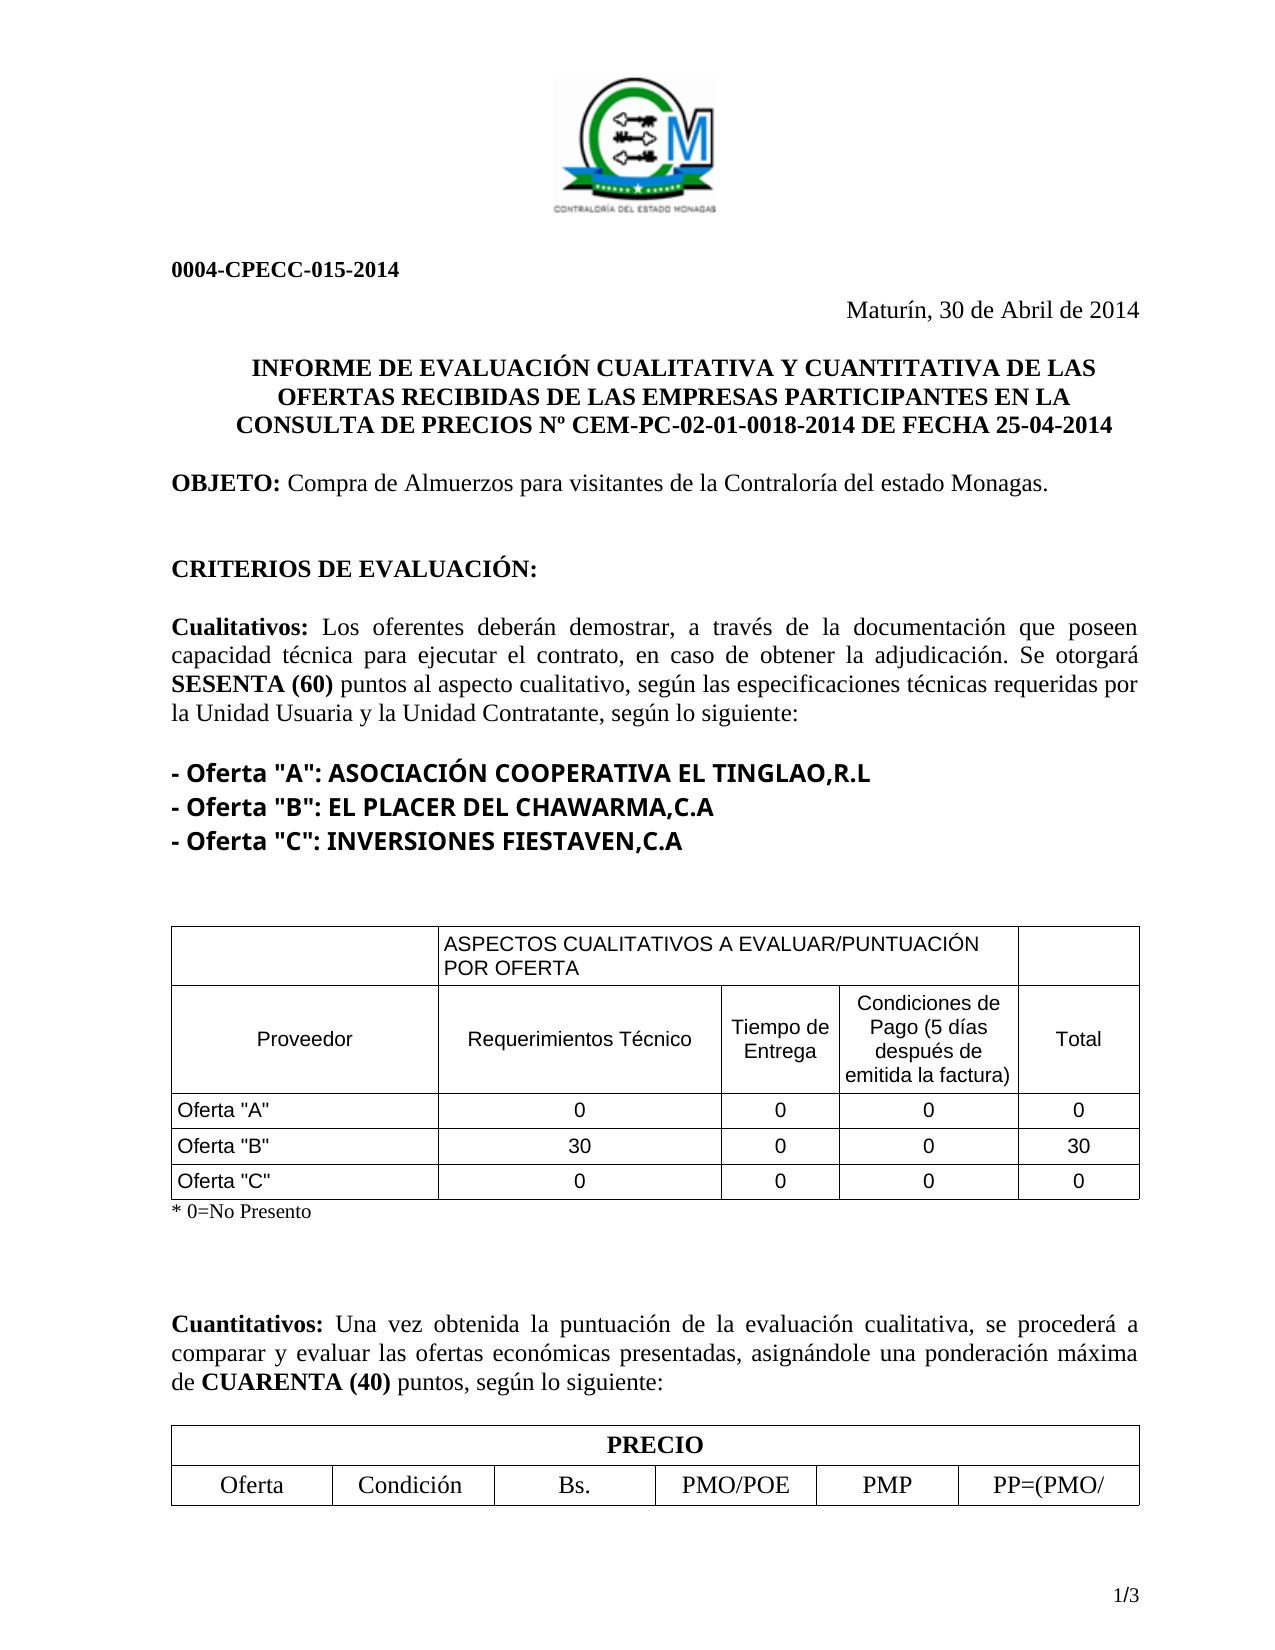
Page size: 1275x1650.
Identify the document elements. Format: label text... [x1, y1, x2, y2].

table_cell Oferta "A" [172, 1094, 438, 1128]
table_cell 0 [722, 1094, 839, 1128]
table_cell 0 [439, 1094, 721, 1128]
table_cell Condición [333, 1466, 494, 1505]
table_cell Bs. [495, 1466, 655, 1505]
table_cell Proveedor [172, 986, 438, 1092]
table_cell 0 [840, 1165, 1018, 1199]
table_cell Requerimientos Técnico [439, 986, 721, 1092]
text CRITERIOS DE EVALUACIÓN: [171, 554, 1139, 583]
table_cell 0 [1019, 1165, 1139, 1199]
table_cell Oferta "C" [172, 1165, 438, 1199]
table_header ASPECTOS CUALITATIVOS A EVALUAR/PUNTUACIÓN POR OFERTA [439, 927, 1018, 985]
table_cell PMO/POE [656, 1466, 816, 1505]
text Cualitativos: Los oferentes deberán demostrar, a través de la documentación que poseen capacidad técnica para ejecutar el contrato, en caso de obtener la adjudicación. Se otorgará SESENTA (60) puntos al aspecto cualitativo, según las especificaciones técnicas requeridas por la Unidad Usuaria y la Unidad Contratante, según lo siguiente: [171, 612, 1139, 727]
table_cell 0 [1019, 1094, 1139, 1128]
text Cuantitativos: Una vez obtenida la puntuación de la evaluación cualitativa, se procederá a comparar y evaluar las ofertas económicas presentadas, asignándole una ponderación máxima de CUARENTA (40) puntos, según lo siguiente: [171, 1309, 1139, 1396]
text OBJETO: Compra de Almuerzos para visitantes de la Contraloría del estado Monagas. [171, 468, 1139, 497]
table_cell 0 [840, 1094, 1018, 1128]
table_cell 0 [840, 1129, 1018, 1163]
picture [551, 75, 719, 216]
table_cell 30 [1019, 1129, 1139, 1163]
table_header PRECIO [172, 1426, 1139, 1465]
text INFORME DE EVALUACIÓN CUALITATIVA Y CUANTITATIVA DE LAS OFERTAS RECIBIDAS DE LAS EMPRESAS PARTICIPANTES EN LA CONSULTA DE PRECIOS Nº CEM-PC-02-01-0018-2014 DE FECHA 25-04-2014 [209, 353, 1139, 439]
table_cell PP=(PMO/ [959, 1466, 1139, 1505]
text - Oferta "A": ASOCIACIÓN COOPERATIVA EL TINGLAO,R.L - Oferta "B": EL PLACER DEL CHAWARMA,C.A - Oferta "C": INVERSIONES FIESTAVEN,C.A [171, 755, 1139, 892]
table_cell Total [1019, 986, 1139, 1092]
table_cell PMP [817, 1466, 958, 1505]
table_header [1019, 927, 1139, 985]
table_cell Condiciones de Pago (5 días después de emitida la factura) [840, 986, 1018, 1092]
table_cell 30 [439, 1129, 721, 1163]
text 0004-CPECC-015-2014 [171, 257, 1139, 283]
table_cell Oferta [172, 1466, 332, 1505]
table_cell Oferta "B" [172, 1129, 438, 1163]
table_cell Tiempo de Entrega [722, 986, 839, 1092]
table_cell 0 [439, 1165, 721, 1199]
text * 0=No Presento [171, 1200, 1139, 1223]
table_cell 0 [722, 1165, 839, 1199]
text Maturín, 30 de Abril de 2014 [171, 295, 1139, 324]
table_cell 0 [722, 1129, 839, 1163]
table_header [172, 927, 438, 985]
